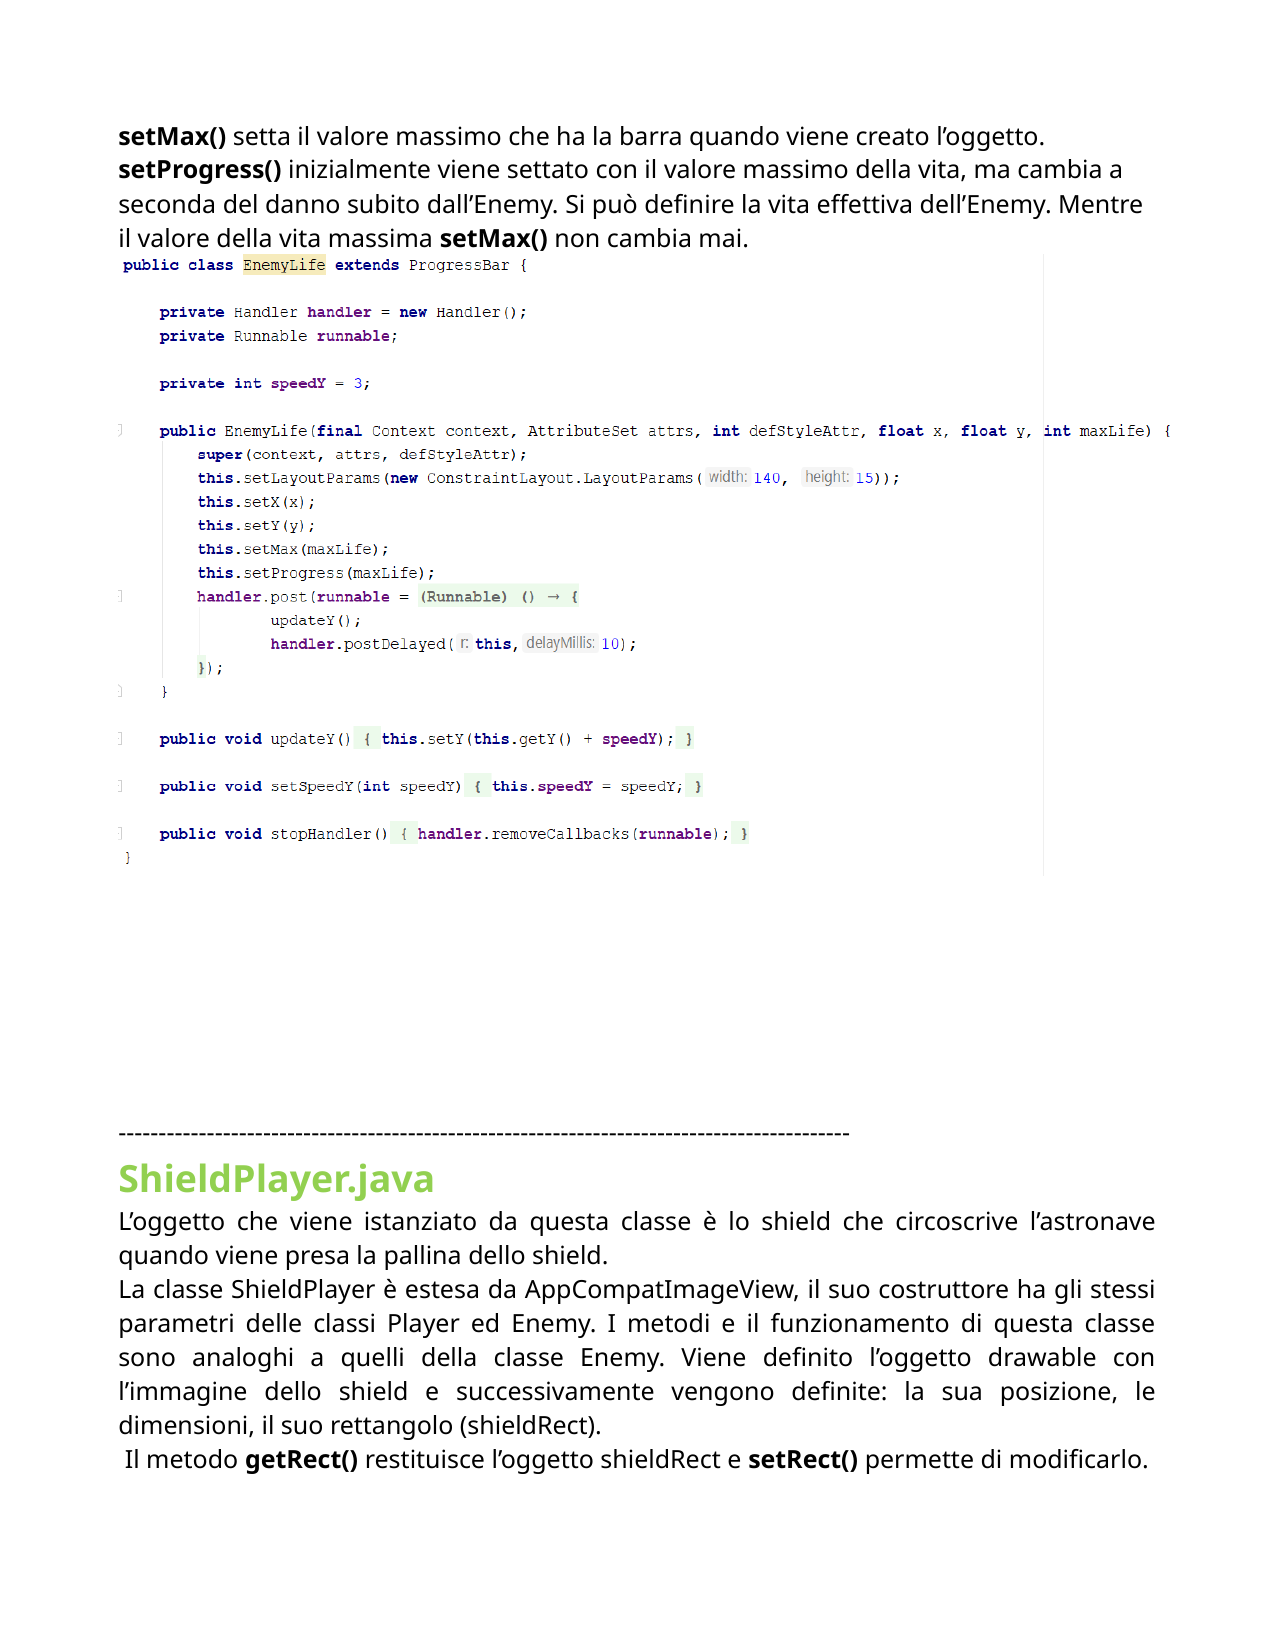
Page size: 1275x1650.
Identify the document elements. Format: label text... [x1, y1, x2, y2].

text Il metodo getRect() restituisce l’oggetto shieldRect e setRect() permette di modificarlo. [118, 1442, 1157, 1476]
text L’oggetto che viene istanziato da questa classe è lo shield che circoscrive l’astronave quando viene presa la pallina dello shield. [118, 1203, 1157, 1272]
text setProgress() inizialmente viene settato con il valore massimo della vita, ma cambia a seconda del danno subito dall’Enemy. Si può definire la vita effettiva dell’Enemy. Mentre il valore della vita massima setMax() non cambia mai. [118, 152, 1157, 254]
text setMax() setta il valore massimo che ha la barra quando viene creato l’oggetto. [118, 118, 1157, 152]
subtitle ShieldPlayer.java [118, 1152, 1157, 1203]
text ------------------------------------------------------------------------------------------- [118, 1114, 1157, 1148]
text La classe ShieldPlayer è estesa da AppCompatImageView, il suo costruttore ha gli stessi parametri delle classi Player ed Enemy. I metodi e il funzionamento di questa classe sono analoghi a quelli della classe Enemy. Viene definito l’oggetto drawable con l’immagine dello shield e successivamente vengono definite: la sua posizione, le dimensioni, il suo rettangolo (shieldRect). [118, 1272, 1157, 1442]
